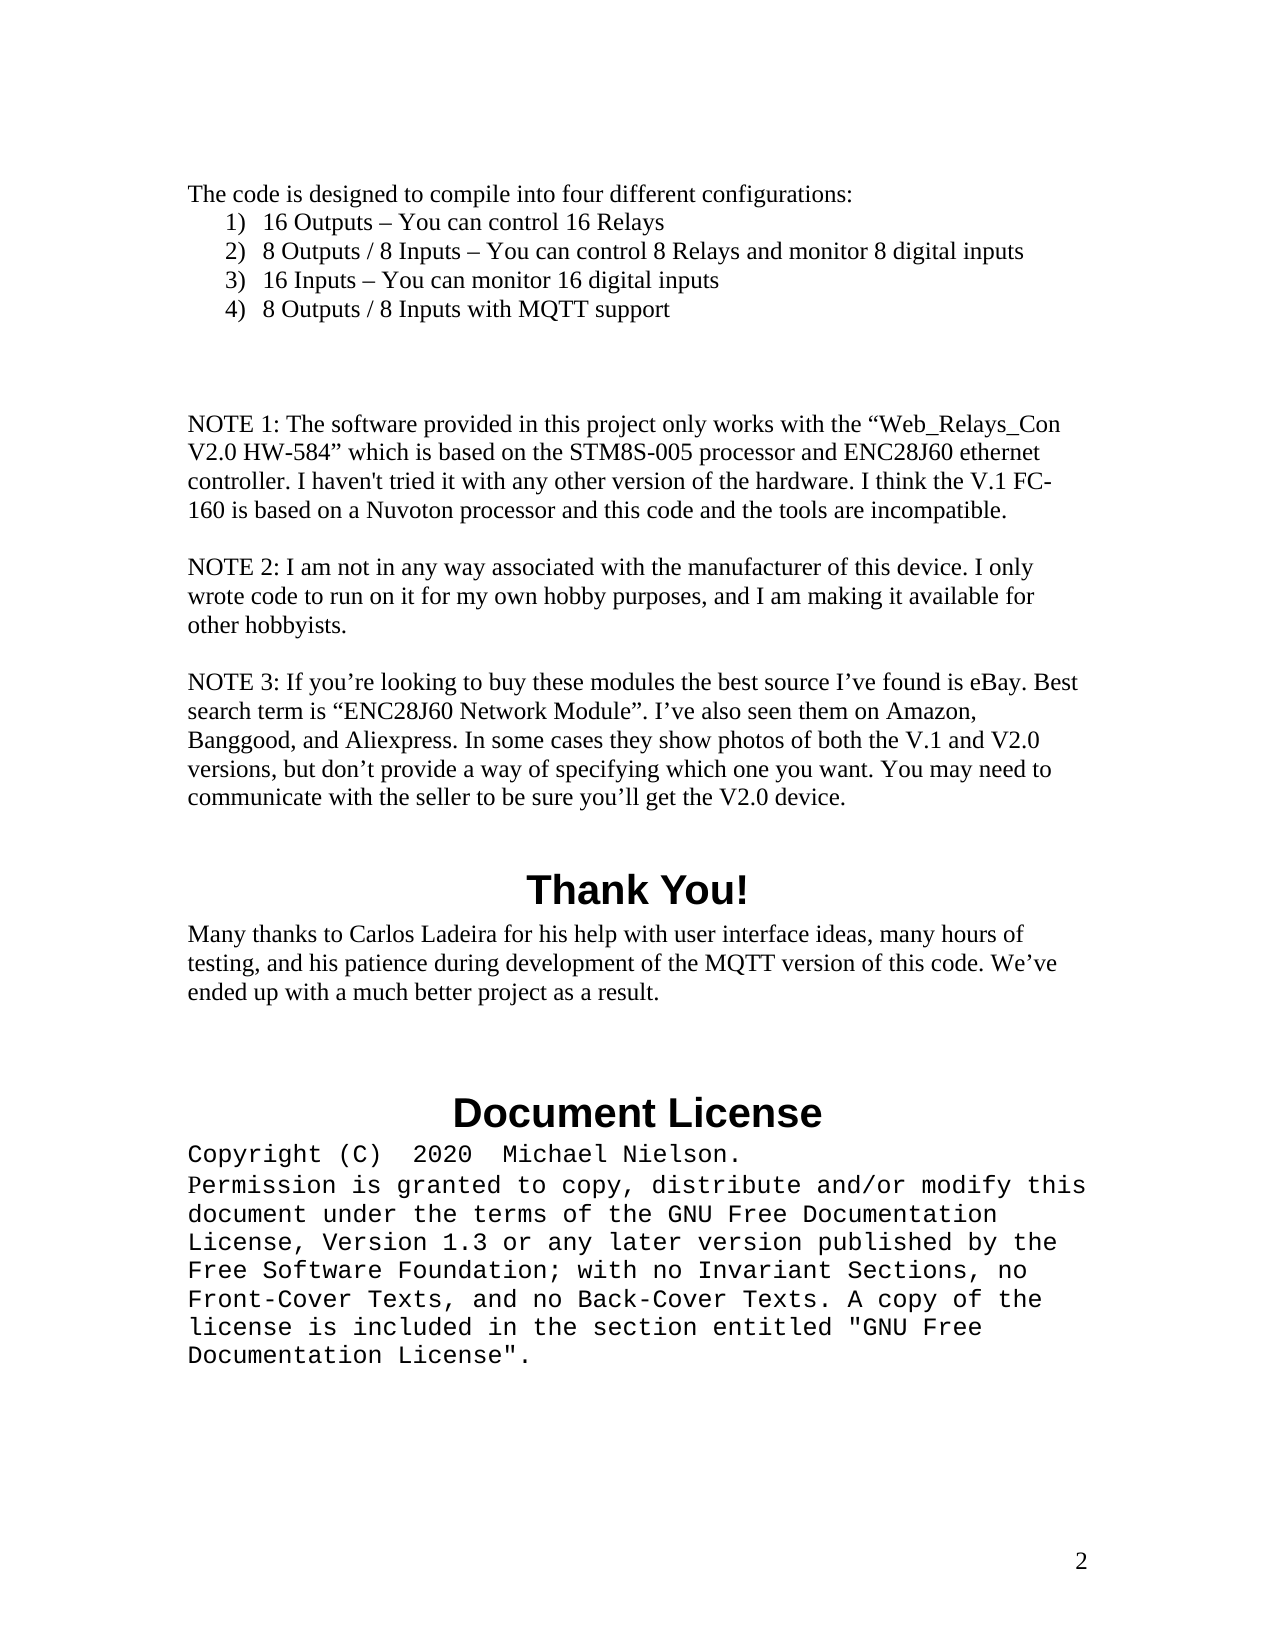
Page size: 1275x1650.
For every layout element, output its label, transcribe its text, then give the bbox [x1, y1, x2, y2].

text NOTE 2: I am not in any way associated with the manufacturer of this device. I only wrote code to run on it for my own hobby purposes, and I am making it available for other hobbyists. [187, 552, 1087, 639]
text Many thanks to Carlos Ladeira for his help with user interface ideas, many hours of testing, and his patience during development of the MQTT version of this code. We’ve ended up with a much better project as a result. [187, 919, 1087, 1005]
list 16 Inputs – You can monitor 16 digital inputs [225, 265, 1087, 294]
list 16 Outputs – You can control 16 Relays [225, 207, 1087, 236]
text NOTE 3: If you’re looking to buy these modules the best source I’ve found is eBay. Best search term is “ENC28J60 Network Module”. I’ve also seen them on Amazon, Banggood, and Aliexpress. In some cases they show photos of both the V.1 and V2.0 versions, but don’t provide a way of specifying which one you want. You may need to communicate with the seller to be sure you’ll get the V2.0 device. [187, 667, 1087, 811]
list 8 Outputs / 8 Inputs with MQTT support [225, 294, 1087, 322]
text Copyright (C) 2020 Michael Nielson. Permission is granted to copy, distribute and/or modify this document under the terms of the GNU Free Documentation License, Version 1.3 or any later version published by the Free Software Foundation; with no Invariant Sections, no Front-Cover Texts, and no Back-Cover Texts. A copy of the license is included in the section entitled "GNU Free Documentation License". [187, 1142, 1087, 1371]
subtitle Thank You! [187, 865, 1087, 913]
subtitle Document License [187, 1088, 1087, 1136]
text The code is designed to compile into four different configurations: [187, 179, 1087, 207]
text NOTE 1: The software provided in this project only works with the “Web_Relays_Con V2.0 HW-584” which is based on the STM8S-005 processor and ENC28J60 ethernet controller. I haven't tried it with any other version of the hardware. I think the V.1 FC-160 is based on a Nuvoton processor and this code and the tools are incompatible. [187, 409, 1087, 524]
list 8 Outputs / 8 Inputs – You can control 8 Relays and monitor 8 digital inputs [225, 236, 1087, 265]
